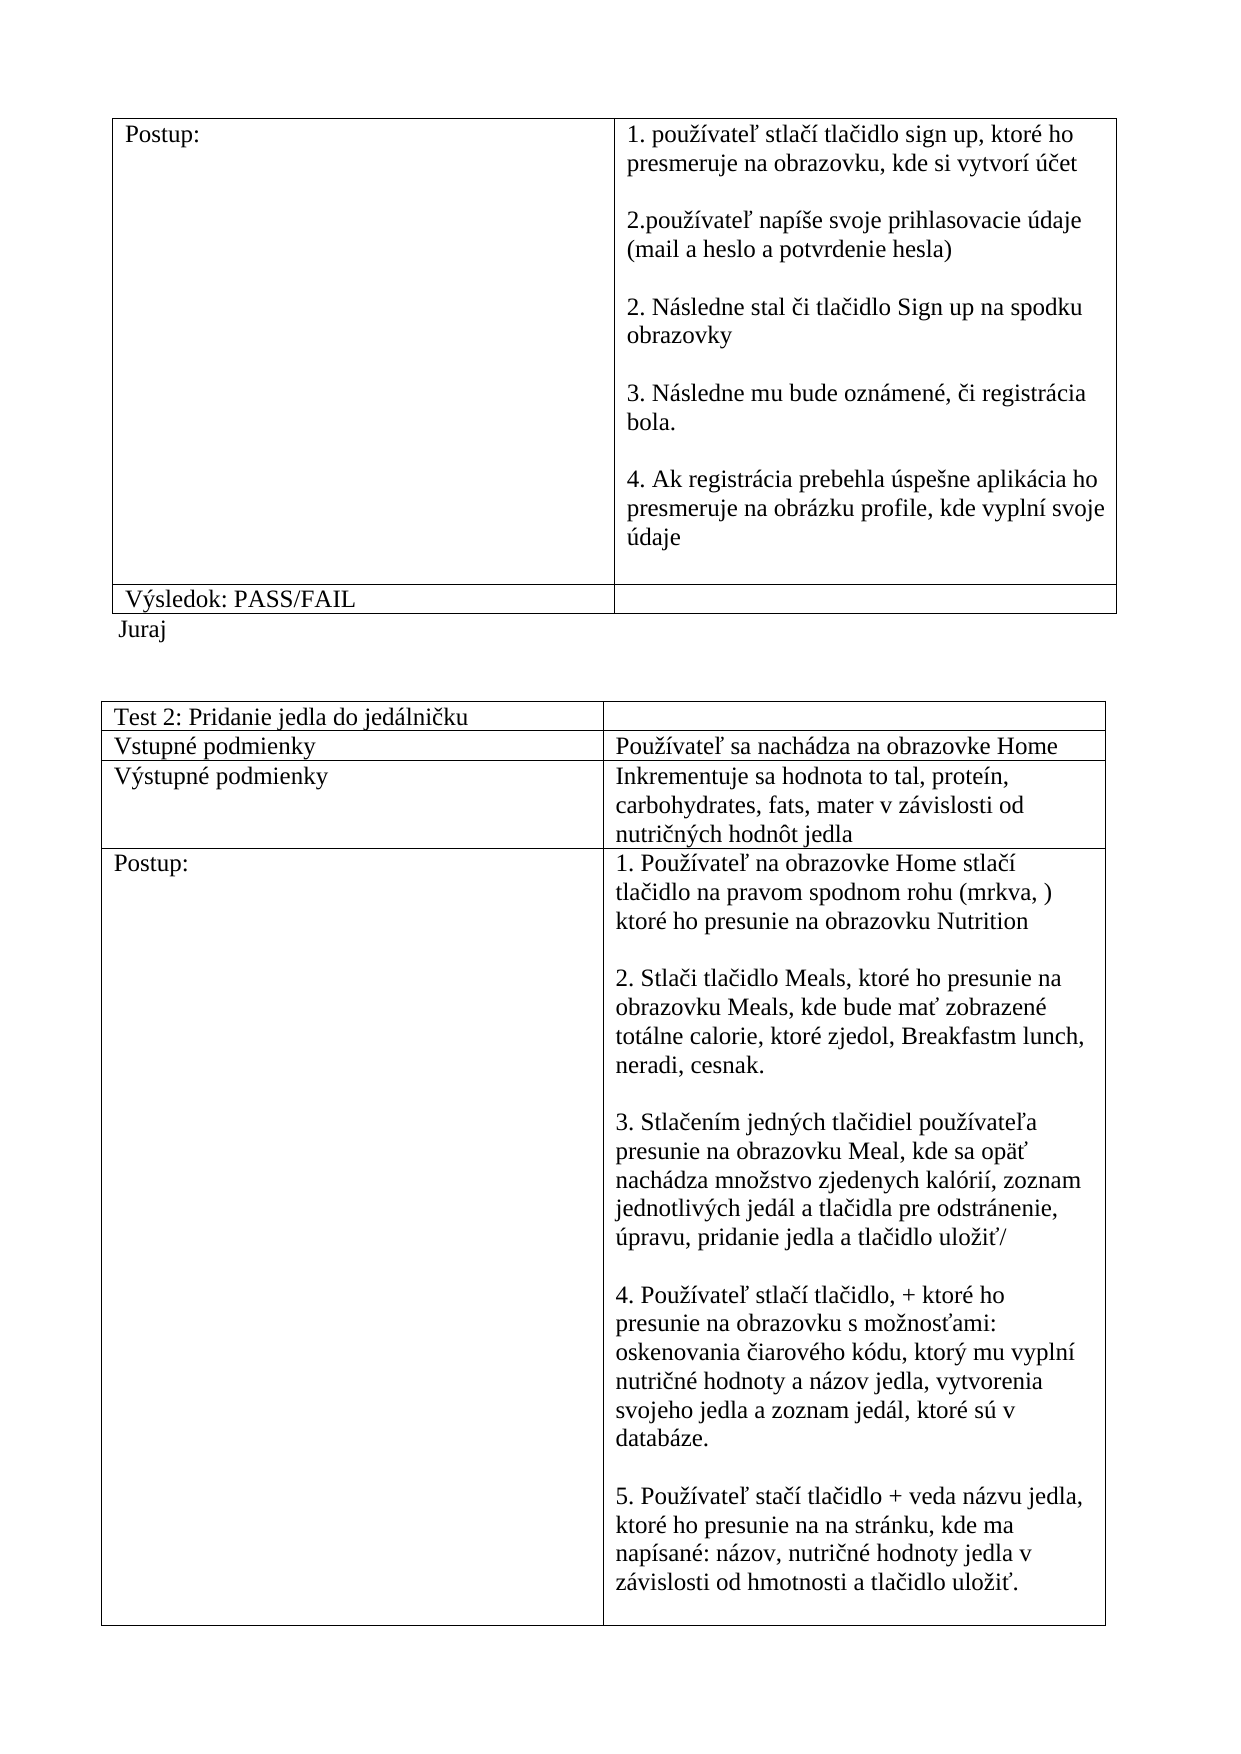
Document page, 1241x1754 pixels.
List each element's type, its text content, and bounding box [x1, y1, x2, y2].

table_header Test 2: Pridanie jedla do jedálničku [102, 702, 603, 730]
table_cell Používateľ sa nachádza na obrazovke Home [604, 731, 1105, 760]
table_cell 1. používateľ stlačí tlačidlo sign up, ktoré ho presmeruje na obrazovku, kde si vytvorí účet 2.používateľ napíše svoje prihlasovacie údaje (mail a heslo a potvrdenie hesla) 2. Následne stal či tlačidlo Sign up na spodku obrazovky 3. Následne mu bude oznámené, či registrácia bola. 4. Ak registrácia prebehla úspešne aplikácia ho presmeruje na obrázku profile, kde vyplní svoje údaje [615, 119, 1116, 583]
table_cell Vstupné podmienky [102, 731, 603, 760]
table_cell Výsledok: PASS/FAIL [113, 585, 614, 613]
table_cell Postup: [102, 849, 603, 1625]
table_header [604, 702, 1105, 730]
text Juraj [118, 614, 1122, 643]
table_cell Výstupné podmienky [102, 761, 603, 847]
table_cell Postup: [113, 119, 614, 583]
table_cell Inkrementuje sa hodnota to tal, proteín, carbohydrates, fats, mater v závislosti od nutričných hodnôt jedla [604, 761, 1105, 847]
table_cell 1. Používateľ na obrazovke Home stlačí tlačidlo na pravom spodnom rohu (mrkva, ) ktoré ho presunie na obrazovku Nutrition 2. Stlači tlačidlo Meals, ktoré ho presunie na obrazovku Meals, kde bude mať zobrazené totálne calorie, ktoré zjedol, Breakfastm lunch, neradi, cesnak. 3. Stlačením jedných tlačidiel používateľa presunie na obrazovku Meal, kde sa opäť nachádza množstvo zjedenych kalórií, zoznam jednotlivých jedál a tlačidla pre odstránenie, úpravu, pridanie jedla a tlačidlo uložiť/ 4. Používateľ stlačí tlačidlo, + ktoré ho presunie na obrazovku s možnosťami: oskenovania čiarového kódu, ktorý mu vyplní nutričné hodnoty a názov jedla, vytvorenia svojeho jedla a zoznam jedál, ktoré sú v databáze. 5. Používateľ stačí tlačidlo + veda názvu jedla, ktoré ho presunie na na stránku, kde ma napísané: názov, nutričné hodnoty jedla v závislosti od hmotnosti a tlačidlo uložiť. [604, 849, 1105, 1625]
table_cell [615, 585, 1116, 613]
